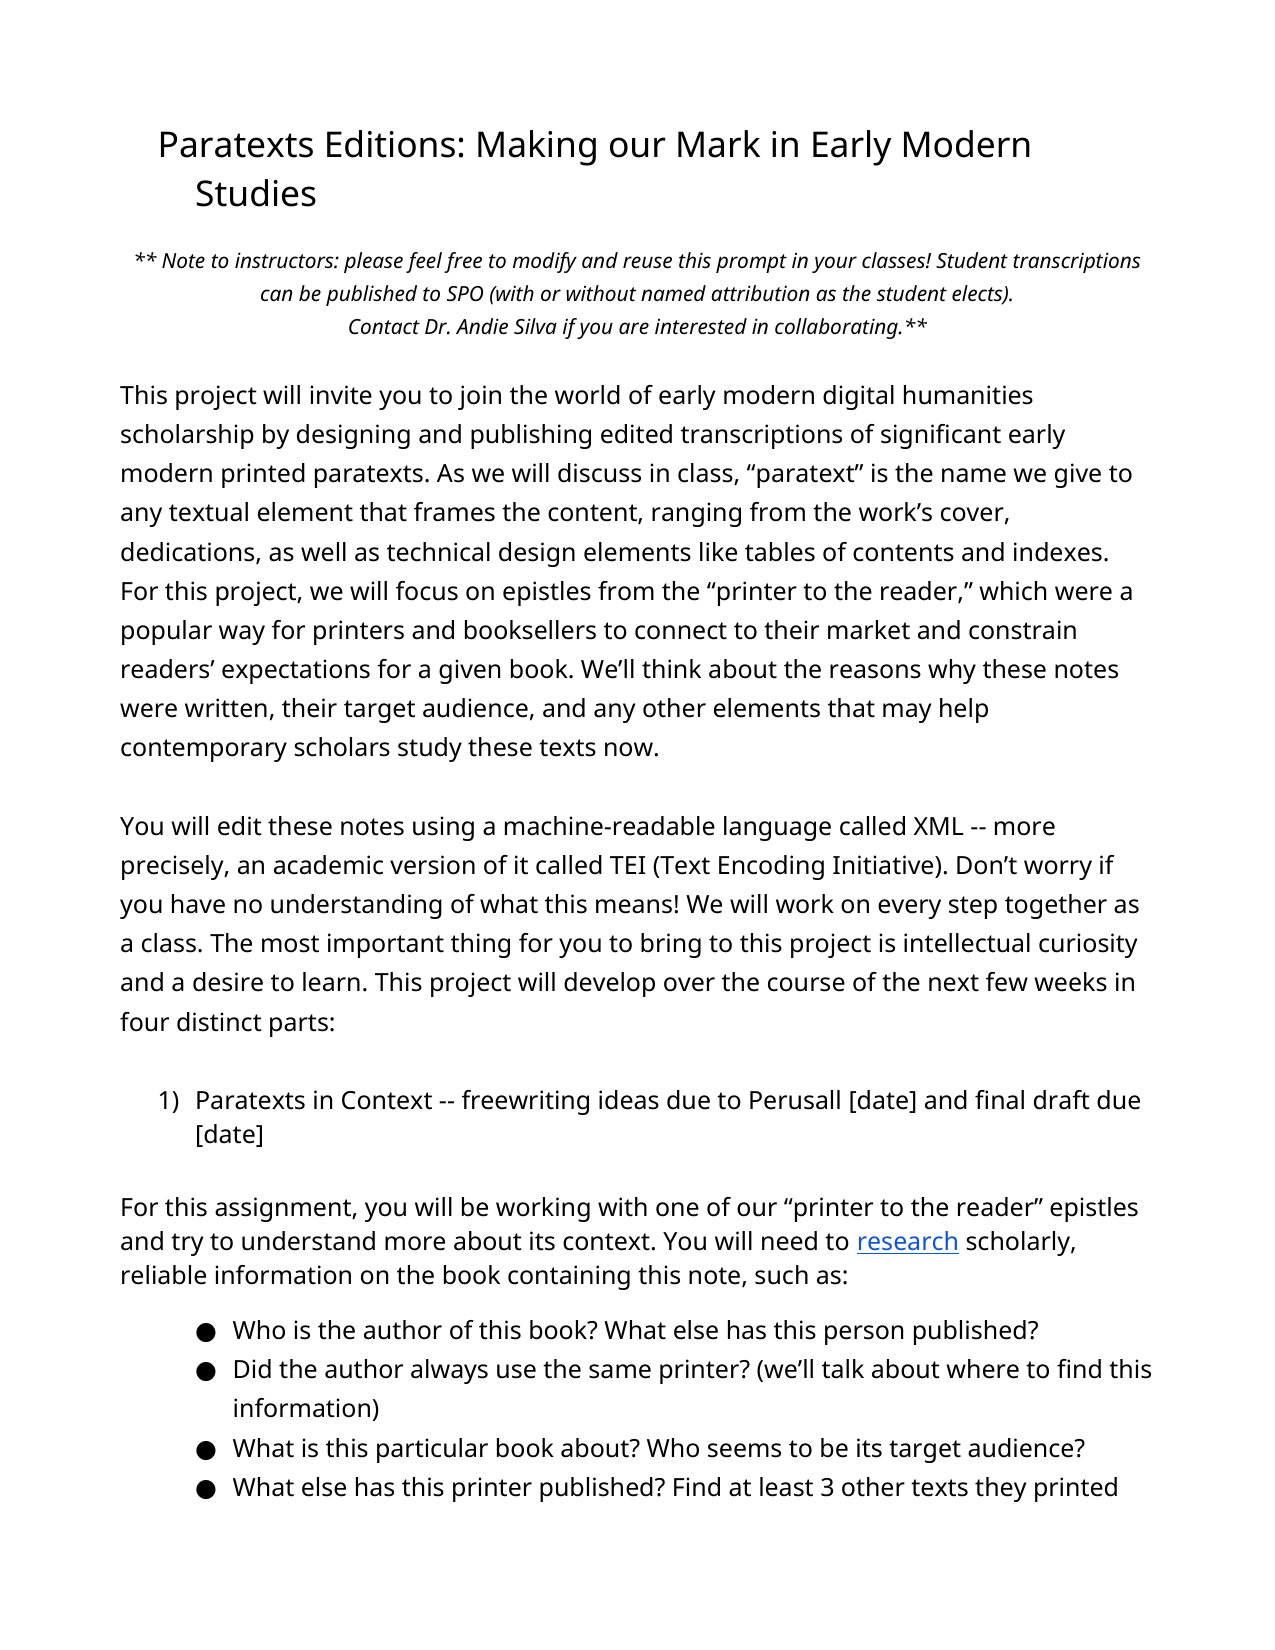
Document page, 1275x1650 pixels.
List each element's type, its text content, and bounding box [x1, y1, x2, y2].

subtitle Paratexts Editions: Making our Mark in Early Modern Studies [157, 120, 1155, 216]
list What else has this printer published? Find at least 3 other texts they printed [195, 1469, 1155, 1503]
text ** Note to instructors: please feel free to modify and reuse this prompt in your classes! Student transcriptions can be published to SPO (with or without named attribution as the student elects). [120, 247, 1155, 308]
list What is this particular book about? Who seems to be its target audience? [195, 1430, 1155, 1464]
text You will edit these notes using a machine-readable language called XML -- more precisely, an academic version of it called TEI (Text Encoding Initiative). Don’t worry if you have no understanding of what this means! We will work on every step together as a class. The most important thing for you to bring to this project is intellectual curiosity and a desire to learn. This project will develop over the course of the next few weeks in four distinct parts: [120, 808, 1155, 1038]
text For this assignment, you will be working with one of our “printer to the reader” epistles and try to understand more about its context. You will need to research scholarly, reliable information on the book containing this note, such as: [120, 1190, 1155, 1292]
text This project will invite you to join the world of early modern digital humanities scholarship by designing and publishing edited transcriptions of significant early modern printed paratexts. As we will discuss in class, “paratext” is the name we give to any textual element that frames the content, ranging from the work’s cover, dedications, as well as technical design elements like tables of contents and indexes. For this project, we will focus on epistles from the “printer to the reader,” which were a popular way for printers and booksellers to connect to their market and constrain readers’ expectations for a given book. We’ll think about the reasons why these notes were written, their target audience, and any other elements that may help contemporary scholars study these texts now. [120, 377, 1155, 764]
subtitle Paratexts in Context -- freewriting ideas due to Perusall [date] and final draft due [date] [157, 1082, 1155, 1151]
list Who is the author of this book? What else has this person published? [195, 1313, 1155, 1347]
text Contact Dr. Andie Silva if you are interested in collaborating.** [120, 312, 1155, 340]
list Did the author always use the same printer? (we’ll talk about where to find this information) [195, 1352, 1155, 1425]
